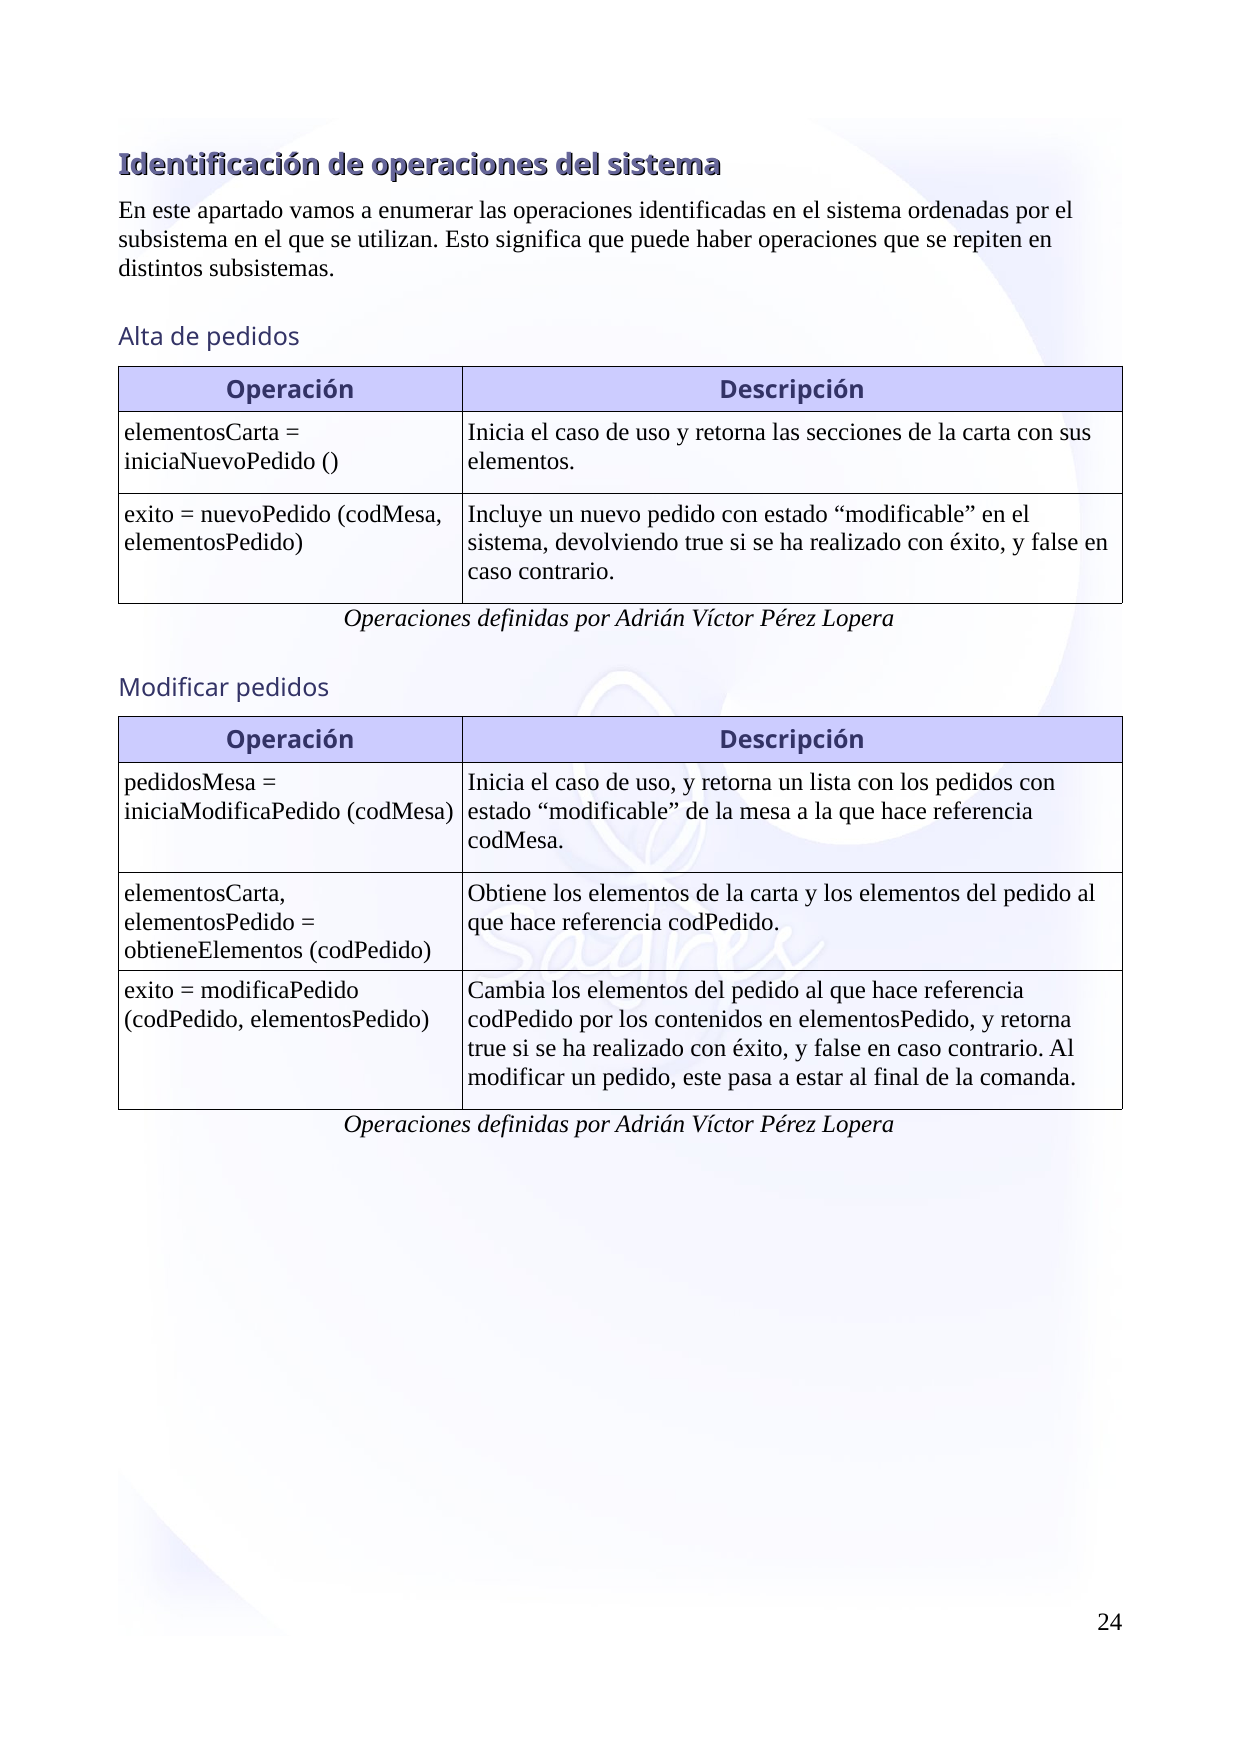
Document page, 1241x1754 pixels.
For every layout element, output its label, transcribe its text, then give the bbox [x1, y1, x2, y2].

table_cell exito = nuevoPedido (codMesa, elementosPedido) [119, 494, 462, 603]
text Operaciones definidas por Adrián Víctor Pérez Lopera [118, 1110, 1122, 1138]
table_cell exito = modificaPedido (codPedido, elementosPedido) [119, 971, 462, 1109]
picture [118, 703, 1122, 716]
picture [118, 632, 1122, 669]
table_cell Cambia los elementos del pedido al que hace referencia codPedido por los contenidos en elementosPedido, y retorna true si se ha realizado con éxito, y false en caso contrario. Al modificar un pedido, este pasa a estar al final de la comanda. [463, 971, 1122, 1109]
table_cell Inicia el caso de uso y retorna las secciones de la carta con sus elementos. [463, 412, 1122, 493]
table_cell Obtiene los elementos de la carta y los elementos del pedido al que hace referencia codPedido. [463, 873, 1122, 970]
table_header Descripción [463, 717, 1122, 762]
subtitle Modificar pedidos [118, 669, 1122, 703]
subtitle Alta de pedidos [118, 319, 1122, 353]
picture [118, 282, 1122, 319]
table_cell Incluye un nuevo pedido con estado “modificable” en el sistema, devolviendo true si se ha realizado con éxito, y false en caso contrario. [463, 494, 1122, 603]
picture [118, 183, 1122, 195]
picture [118, 1138, 1122, 1636]
table_header Operación [119, 717, 462, 762]
table_cell Inicia el caso de uso, y retorna un lista con los pedidos con estado “modificable” de la mesa a la que hace referencia codMesa. [463, 763, 1122, 872]
table_cell pedidosMesa = iniciaModificaPedido (codMesa) [119, 763, 462, 872]
table_header Operación [119, 367, 462, 411]
picture [118, 353, 1122, 366]
table_cell elementosCarta, elementosPedido = obtieneElementos (codPedido) [119, 873, 462, 970]
text Operaciones definidas por Adrián Víctor Pérez Lopera [118, 604, 1122, 632]
subtitle Identificación de operaciones del sistema [118, 143, 1122, 183]
text En este apartado vamos a enumerar las operaciones identificadas en el sistema ordenadas por el subsistema en el que se utilizan. Esto significa que puede haber operaciones que se repiten en distintos subsistemas. [118, 195, 1122, 282]
table_header Descripción [463, 367, 1122, 411]
picture [118, 118, 1122, 143]
table_cell elementosCarta = iniciaNuevoPedido () [119, 412, 462, 493]
